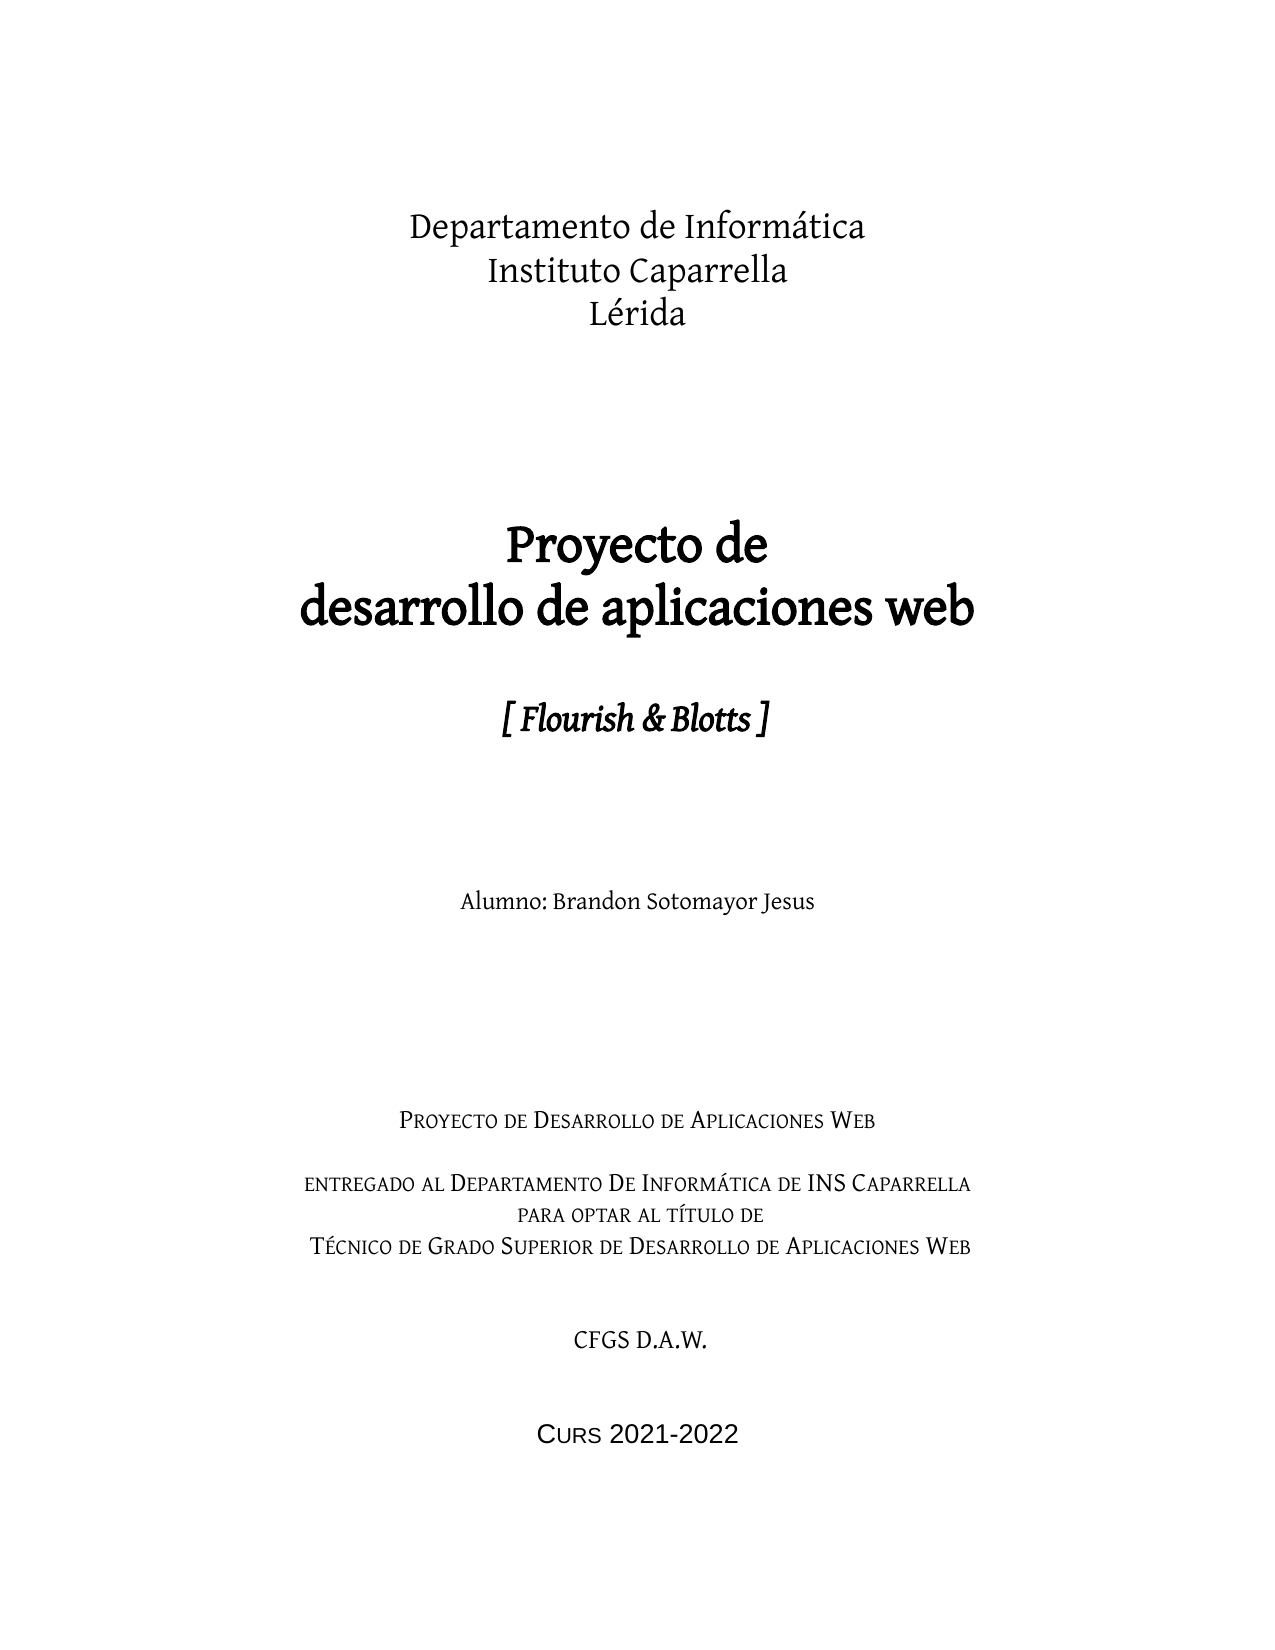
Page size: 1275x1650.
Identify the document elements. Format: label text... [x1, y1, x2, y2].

text CFGS D.A.W. [148, 1324, 1127, 1356]
text [ Flourish & Blotts ] [148, 698, 1127, 740]
text Técnico de Grado Superior de Desarrollo de Aplicaciones Web [148, 1230, 1127, 1262]
text Proyecto de Desarrollo de Aplicaciones Web [148, 1105, 1127, 1136]
text Curs 2021-2022 [148, 1418, 1127, 1450]
text Proyecto de desarrollo de aplicaciones web [148, 513, 1127, 639]
text entregado al Departamento De Informática de INS Caparrella [148, 1168, 1127, 1199]
text Alumno: Brandon Sotomayor Jesus [148, 888, 1127, 960]
text para optar al título de [148, 1199, 1127, 1230]
text Departamento de Informática Instituto Caparrella Lérida [148, 206, 1127, 336]
